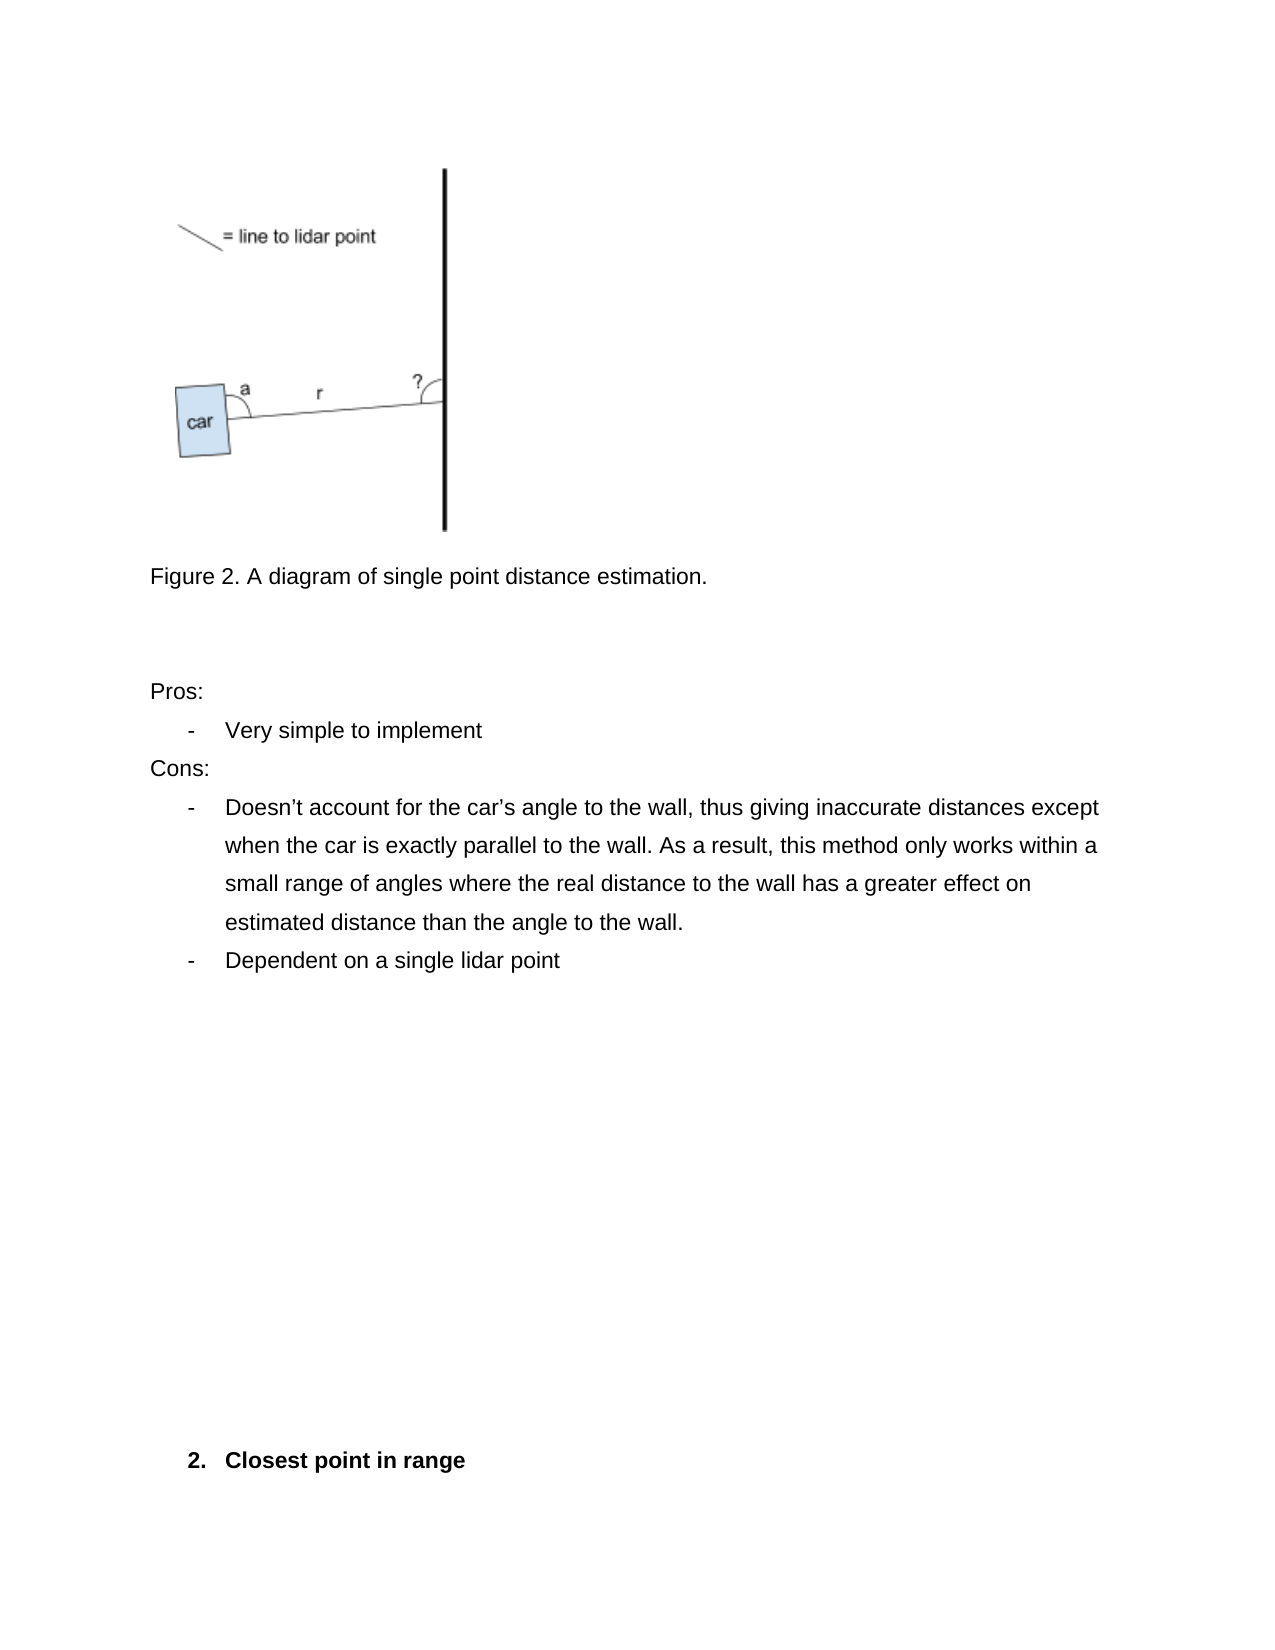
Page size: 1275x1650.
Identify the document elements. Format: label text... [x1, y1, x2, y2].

text Cons: [150, 756, 1125, 781]
text Figure 2. A diagram of single point distance estimation. [150, 564, 1125, 589]
list Doesn’t account for the car’s angle to the wall, thus giving inaccurate distances except when the car is exactly parallel to the wall. As a result, this method only works within a small range of angles where the real distance to the wall has a greater effect on estimated distance than the angle to the wall. [187, 794, 1125, 935]
list Closest point in range [187, 1448, 1125, 1473]
list Very simple to implement [187, 717, 1125, 743]
picture [175, 168, 615, 532]
list Dependent on a single lidar point [187, 948, 1125, 974]
text Pros: [150, 679, 1125, 704]
